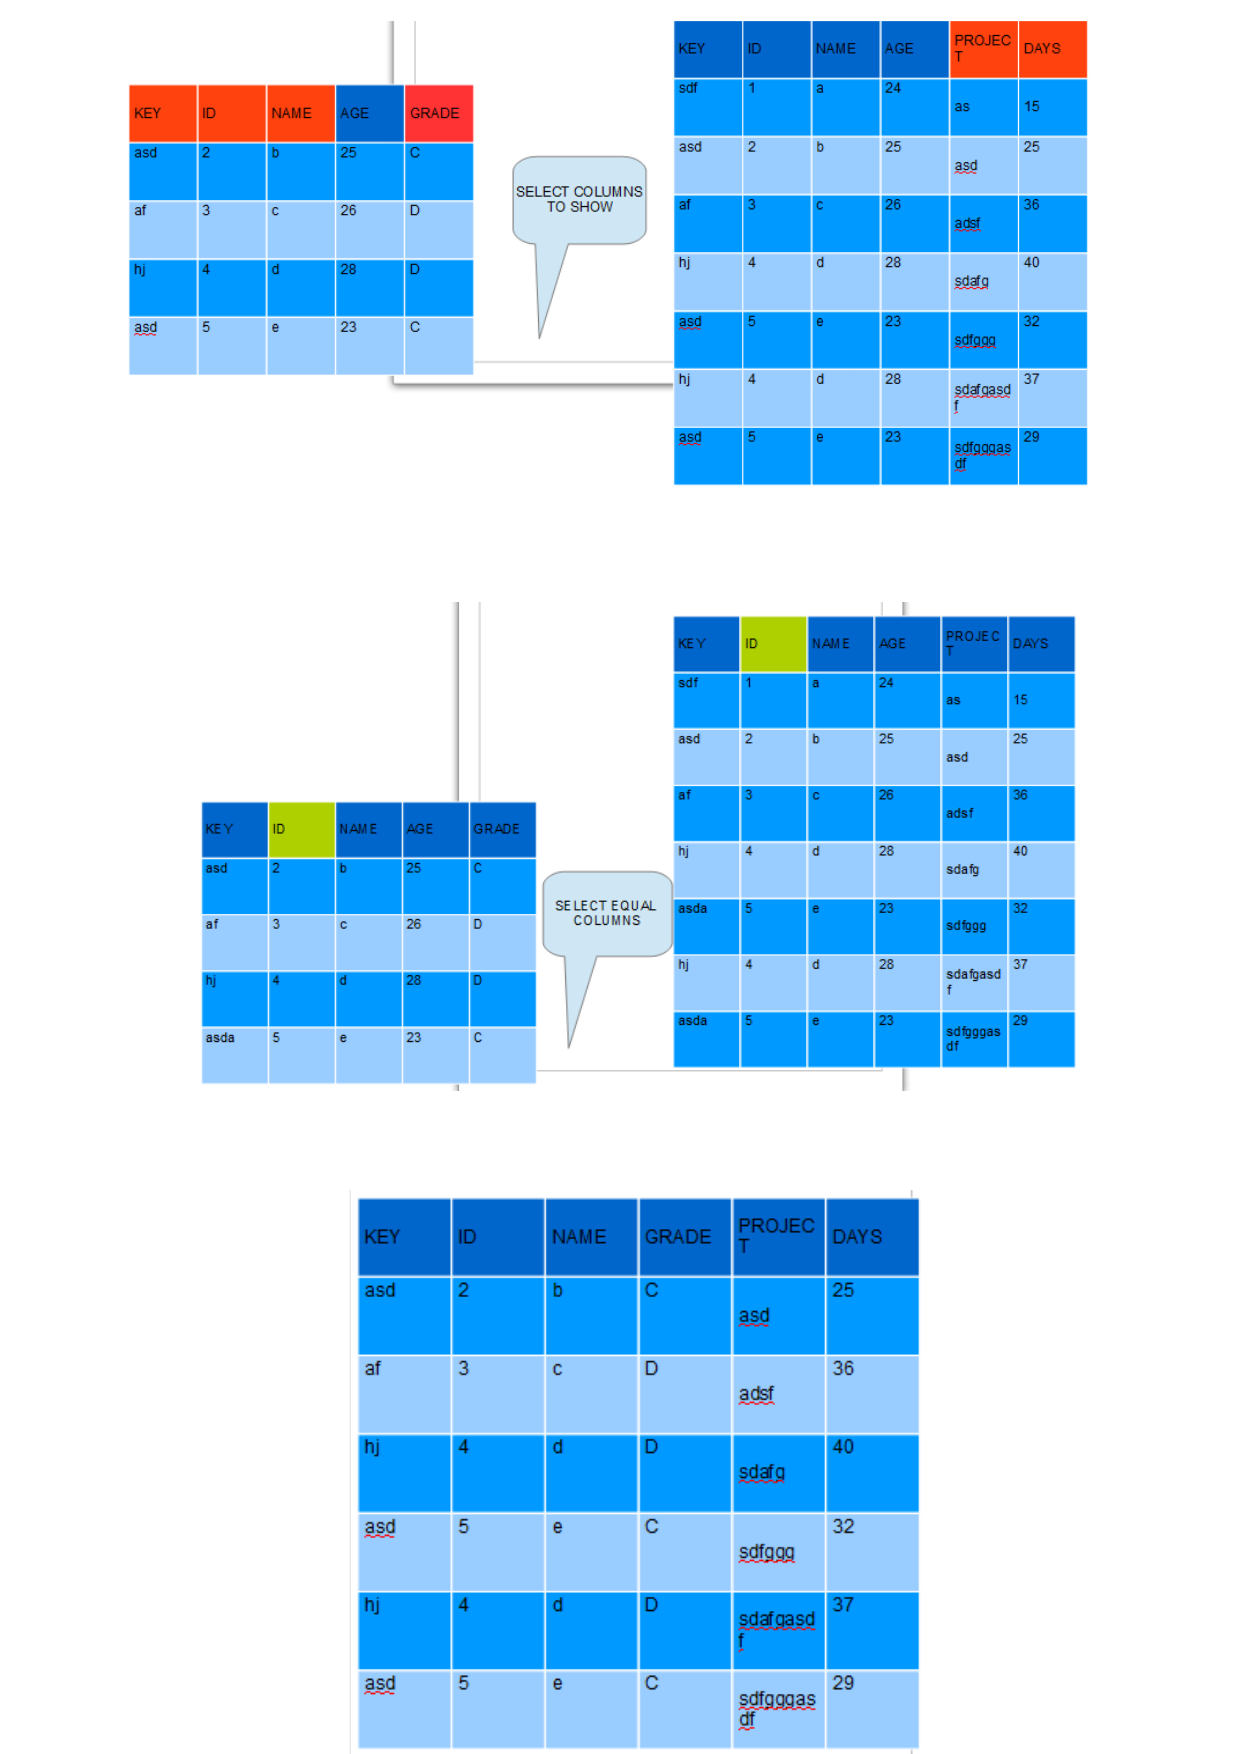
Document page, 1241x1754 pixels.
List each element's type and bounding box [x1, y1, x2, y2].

picture [118, 21, 1123, 488]
picture [349, 1190, 930, 1754]
picture [118, 602, 1123, 1091]
